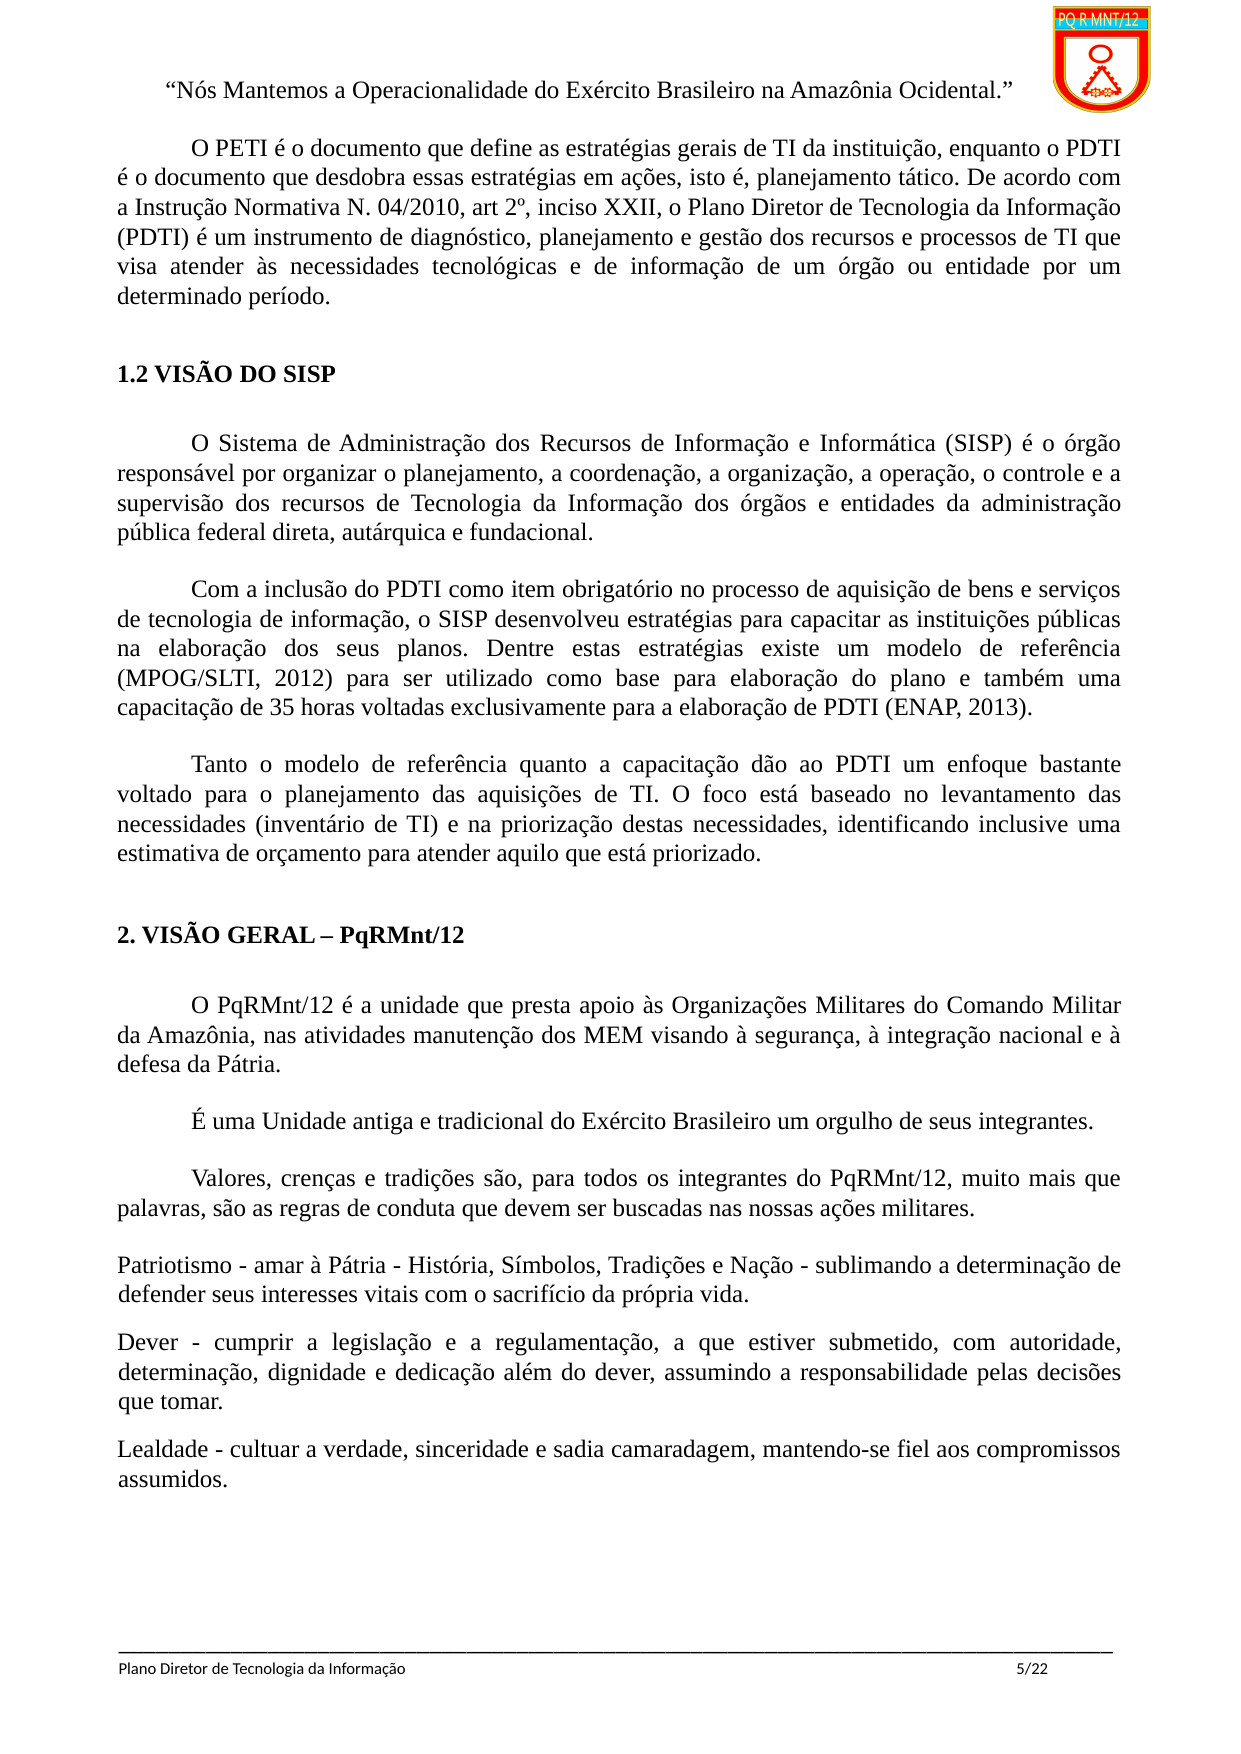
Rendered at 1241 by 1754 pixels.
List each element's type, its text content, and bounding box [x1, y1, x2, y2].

text Patriotismo - amar à Pátria - História, Símbolos, Tradições e Nação - sublimando a determinação de defender seus interesses vitais com o sacrifício da própria vida. [117, 1250, 1122, 1308]
text Dever - cumprir a legislação e a regulamentação, a que estiver submetido, com autoridade, determinação, dignidade e dedicação além do dever, assumindo a responsabilidade pelas decisões que tomar. [117, 1327, 1122, 1415]
text Tanto o modelo de referência quanto a capacitação dão ao PDTI um enfoque bastante voltado para o planejamento das aquisições de TI. O foco está baseado no levantamento das necessidades (inventário de TI) e na priorização destas necessidades, identificando inclusive uma estimativa de orçamento para atender aquilo que está priorizado. [117, 749, 1122, 867]
text Valores, crenças e tradições são, para todos os integrantes do PqRMnt/12, muito mais que palavras, são as regras de conduta que devem ser buscadas nas nossas ações militares. [117, 1163, 1122, 1222]
subtitle 1.2 VISÃO DO SISP [117, 359, 1123, 387]
picture [1052, 6, 1151, 113]
text É uma Unidade antiga e tradicional do Exército Brasileiro um orgulho de seus integrantes. [117, 1106, 1122, 1135]
text O PqRMnt/12 é a unidade que presta apoio às Organizações Militares do Comando Militar da Amazônia, nas atividades manutenção dos MEM visando à segurança, à integração nacional e à defesa da Pátria. [117, 990, 1122, 1078]
text O Sistema de Administração dos Recursos de Informação e Informática (SISP) é o órgão responsável por organizar o planejamento, a coordenação, a organização, a operação, o controle e a supervisão dos recursos de Tecnologia da Informação dos órgãos e entidades da administração pública federal direta, autárquica e fundacional. [117, 428, 1122, 546]
text Lealdade - cultuar a verdade, sinceridade e sadia camaradagem, mantendo-se fiel aos compromissos assumidos. [117, 1434, 1122, 1493]
subtitle 2. VISÃO GERAL – PqRMnt/12 [117, 920, 1123, 949]
text Com a inclusão do PDTI como item obrigatório no processo de aquisição de bens e serviços de tecnologia de informação, o SISP desenvolveu estratégias para capacitar as instituições públicas na elaboração dos seus planos. Dentre estas estratégias existe um modelo de referência (MPOG/SLTI, 2012) para ser utilizado como base para elaboração do plano e também uma capacitação de 35 horas voltadas exclusivamente para a elaboração de PDTI (ENAP, 2013). [117, 574, 1122, 721]
text O PETI é o documento que define as estratégias gerais de TI da instituição, enquanto o PDTI é o documento que desdobra essas estratégias em ações, isto é, planejamento tático. De acordo com a Instrução Normativa N. 04/2010, art 2º, inciso XXII, o Plano Diretor de Tecnologia da Informação (PDTI) é um instrumento de diagnóstico, planejamento e gestão dos recursos e processos de TI que visa atender às necessidades tecnológicas e de informação de um órgão ou entidade por um determinado período. [117, 133, 1122, 309]
